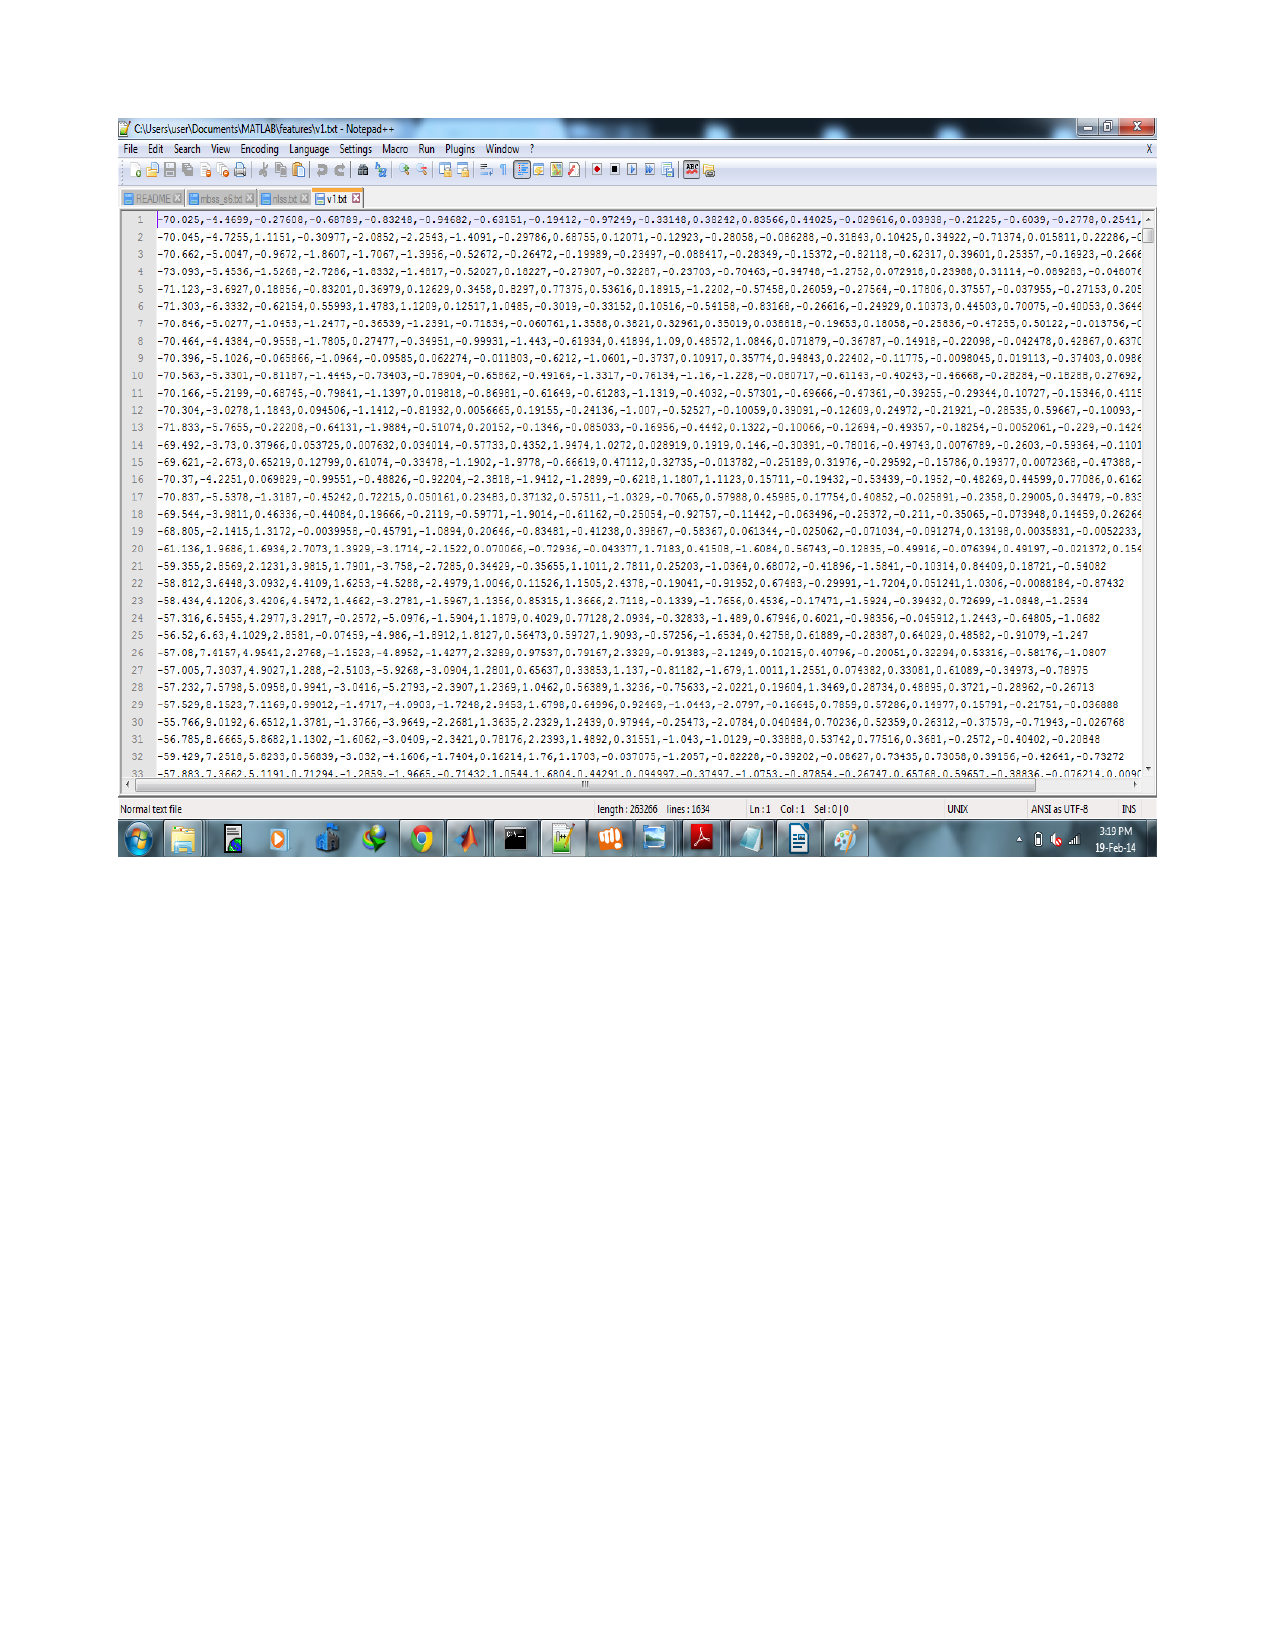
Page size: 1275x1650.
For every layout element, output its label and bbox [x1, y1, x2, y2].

picture [118, 118, 1157, 857]
